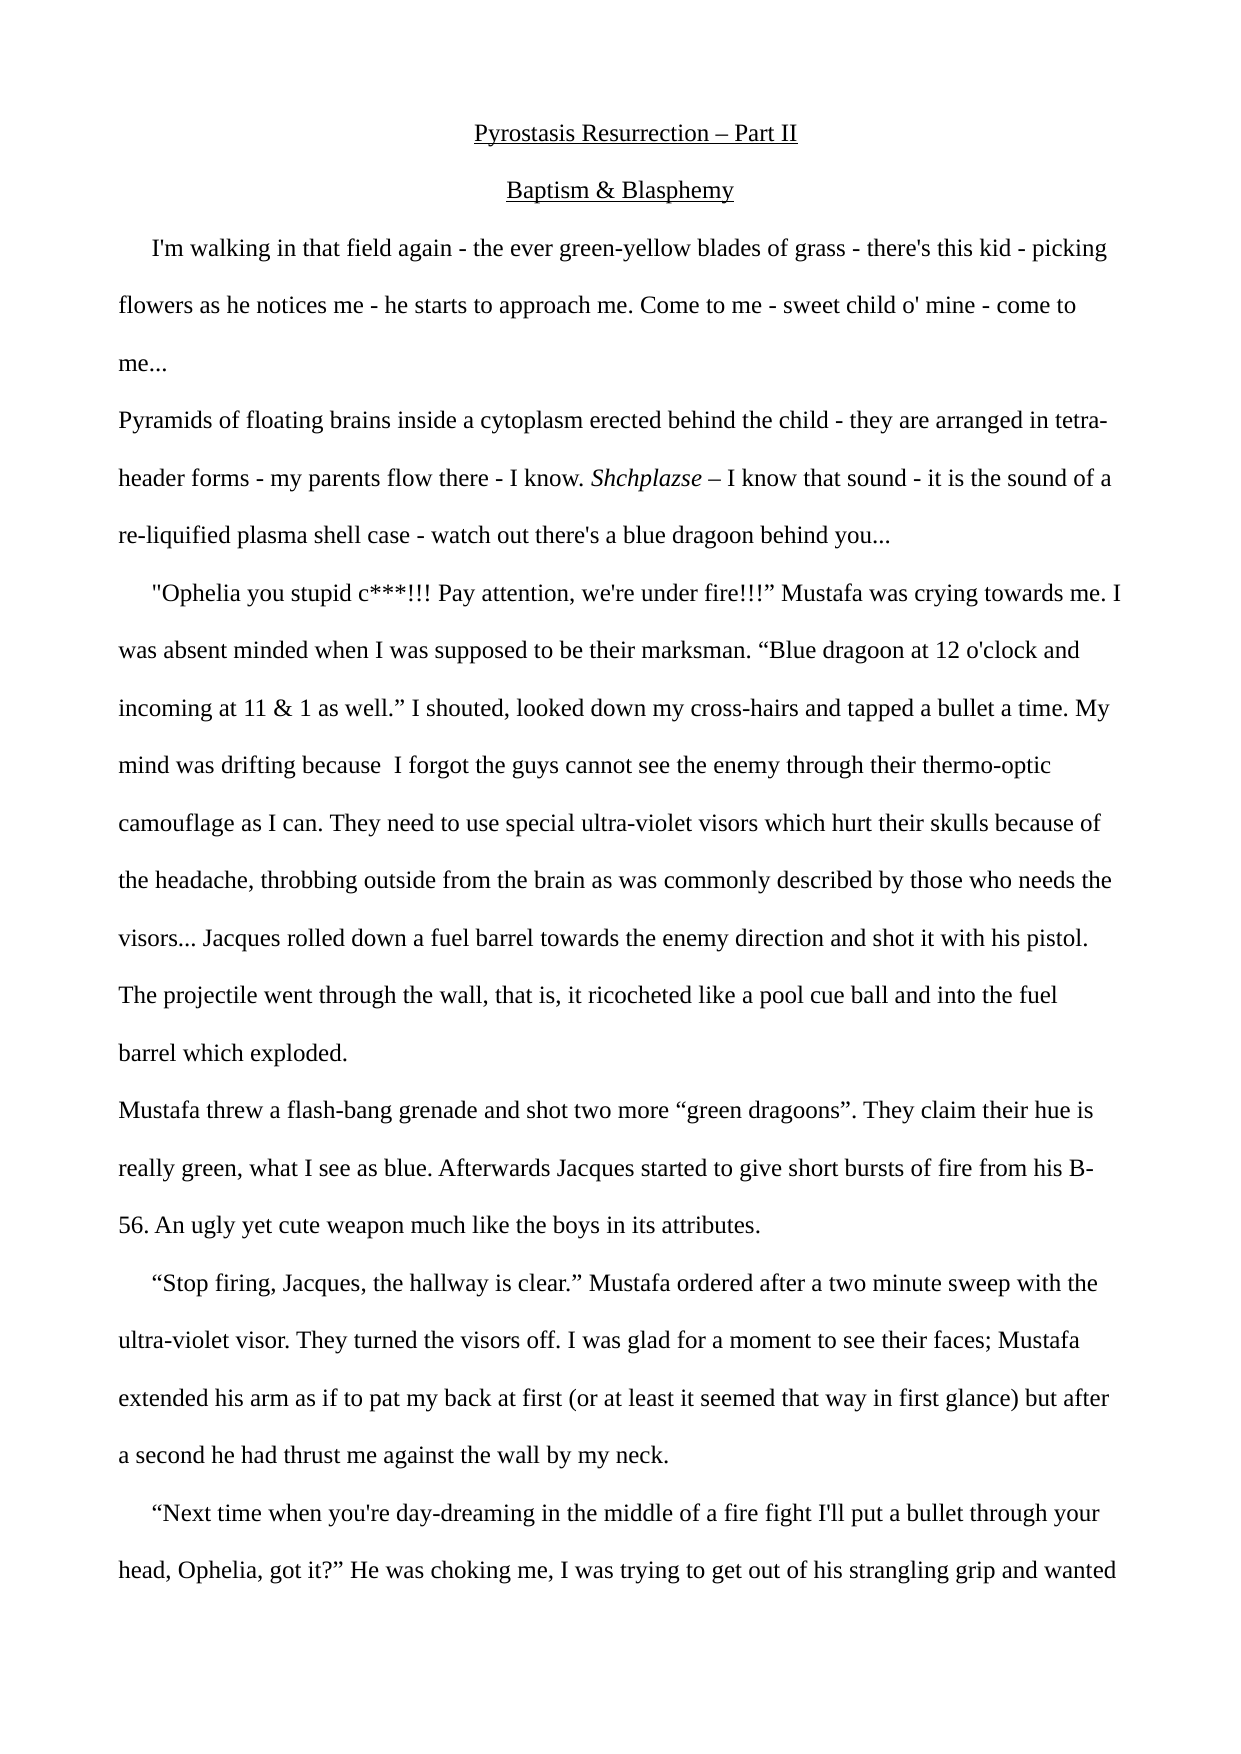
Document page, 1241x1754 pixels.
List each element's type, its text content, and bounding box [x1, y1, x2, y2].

text I'm walking in that field again - the ever green-yellow blades of grass - there's this kid - picking flowers as he notices me - he starts to approach me. Come to me - sweet child o' mine - come to me... [118, 233, 1122, 377]
text Pyrostasis Resurrection – Part II [118, 118, 1122, 147]
text “Next time when you're day-dreaming in the middle of a fire fight I'll put a bullet through your head, Ophelia, got it?” He was choking me, I was trying to get out of his strangling grip and wanted [118, 1498, 1122, 1584]
text Mustafa threw a flash-bang grenade and shot two more “green dragoons”. They claim their hue is really green, what I see as blue. Afterwards Jacques started to give short bursts of fire from his B-56. An ugly yet cute weapon much like the boys in its attributes. [118, 1096, 1122, 1239]
text “Stop firing, Jacques, the hallway is clear.” Mustafa ordered after a two minute sweep with the ultra-violet visor. They turned the visors off. I was glad for a moment to see their faces; Mustafa extended his arm as if to pat my back at first (or at least it seemed that way in first glance) but after a second he had thrust me against the wall by my neck. [118, 1268, 1122, 1469]
text Pyramids of floating brains inside a cytoplasm erected behind the child - they are arranged in tetra-header forms - my parents flow there - I know. Shchplazse – I know that sound - it is the sound of a re-liquified plasma shell case - watch out there's a blue dragoon behind you... [118, 406, 1122, 549]
text Baptism & Blasphemy [118, 176, 1122, 204]
text "Ophelia you stupid c***!!! Pay attention, we're under fire!!!” Mustafa was crying towards me. I was absent minded when I was supposed to be their marksman. “Blue dragoon at 12 o'clock and incoming at 11 & 1 as well.” I shouted, looked down my cross-hairs and tapped a bullet a time. My mind was drifting because I forgot the guys cannot see the enemy through their thermo-optic camouflage as I can. They need to use special ultra-violet visors which hurt their skulls because of the headache, throbbing outside from the brain as was commonly described by those who needs the visors... Jacques rolled down a fuel barrel towards the enemy direction and shot it with his pistol. The projectile went through the wall, that is, it ricocheted like a pool cue ball and into the fuel barrel which exploded. [118, 578, 1122, 1067]
